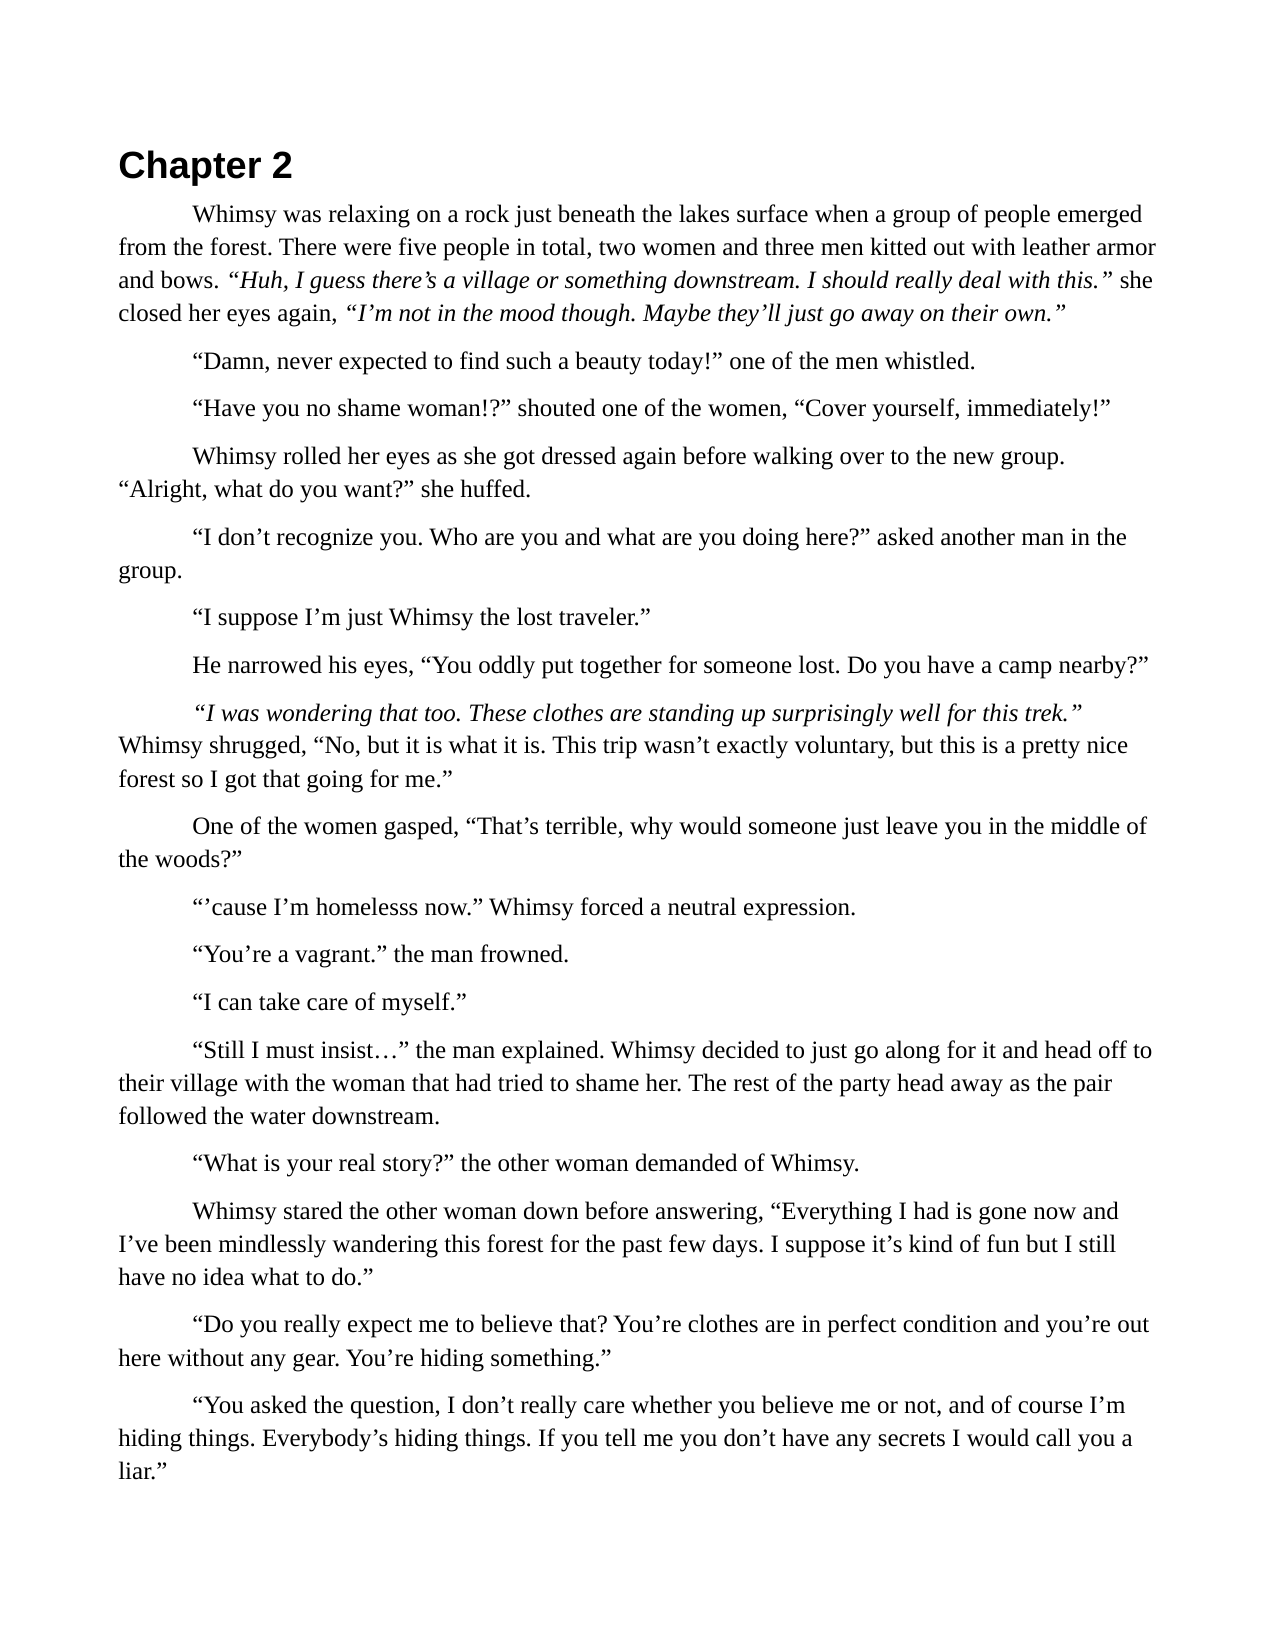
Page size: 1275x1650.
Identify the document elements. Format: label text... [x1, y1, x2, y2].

text Whimsy was relaxing on a rock just beneath the lakes surface when a group of people emerged from the forest. There were five people in total, two women and three men kitted out with leather armor and bows. “Huh, I guess there’s a village or something downstream. I should really deal with this.” she closed her eyes again, “I’m not in the mood though. Maybe they’ll just go away on their own.” [118, 199, 1157, 327]
text He narrowed his eyes, “You oddly put together for someone lost. Do you have a camp nearby?” [118, 650, 1157, 679]
text “I suppose I’m just Whimsy the lost traveler.” [118, 602, 1157, 631]
text “Still I must insist…” the man explained. Whimsy decided to just go along for it and head off to their village with the woman that had tried to shame her. The rest of the party head away as the pair followed the water downstream. [118, 1035, 1157, 1129]
text “I was wondering that too. These clothes are standing up surprisingly well for this trek.” Whimsy shrugged, “No, but it is what it is. This trip wasn’t exactly voluntary, but this is a pretty nice forest so I got that going for me.” [118, 698, 1157, 792]
text “I can take care of myself.” [118, 987, 1157, 1016]
text “’cause I’m homelesss now.” Whimsy forced a neutral expression. [118, 892, 1157, 921]
text “What is your real story?” the other woman demanded of Whimsy. [118, 1148, 1157, 1177]
text Whimsy rolled her eyes as she got dressed again before walking over to the new group. “Alright, what do you want?” she huffed. [118, 441, 1157, 503]
text “Have you no shame woman!?” shouted one of the women, “Cover yourself, immediately!” [118, 393, 1157, 422]
text “You asked the question, I don’t really care whether you believe me or not, and of course I’m hiding things. Everybody’s hiding things. If you tell me you don’t have any secrets I would call you a liar.” [118, 1390, 1157, 1485]
text Whimsy stared the other woman down before answering, “Everything I had is gone now and I’ve been mindlessly wandering this forest for the past few days. I suppose it’s kind of fun but I still have no idea what to do.” [118, 1196, 1157, 1291]
text “Do you really expect me to believe that? You’re clothes are in perfect condition and you’re out here without any gear. You’re hiding something.” [118, 1309, 1157, 1371]
text “I don’t recognize you. Who are you and what are you doing here?” asked another man in the group. [118, 522, 1157, 583]
text “Damn, never expected to find such a beauty today!” one of the men whistled. [118, 346, 1157, 375]
subtitle Chapter 2 [118, 143, 1157, 187]
text One of the women gasped, “That’s terrible, why would someone just leave you in the middle of the woods?” [118, 811, 1157, 873]
text “You’re a vagrant.” the man frowned. [118, 939, 1157, 968]
